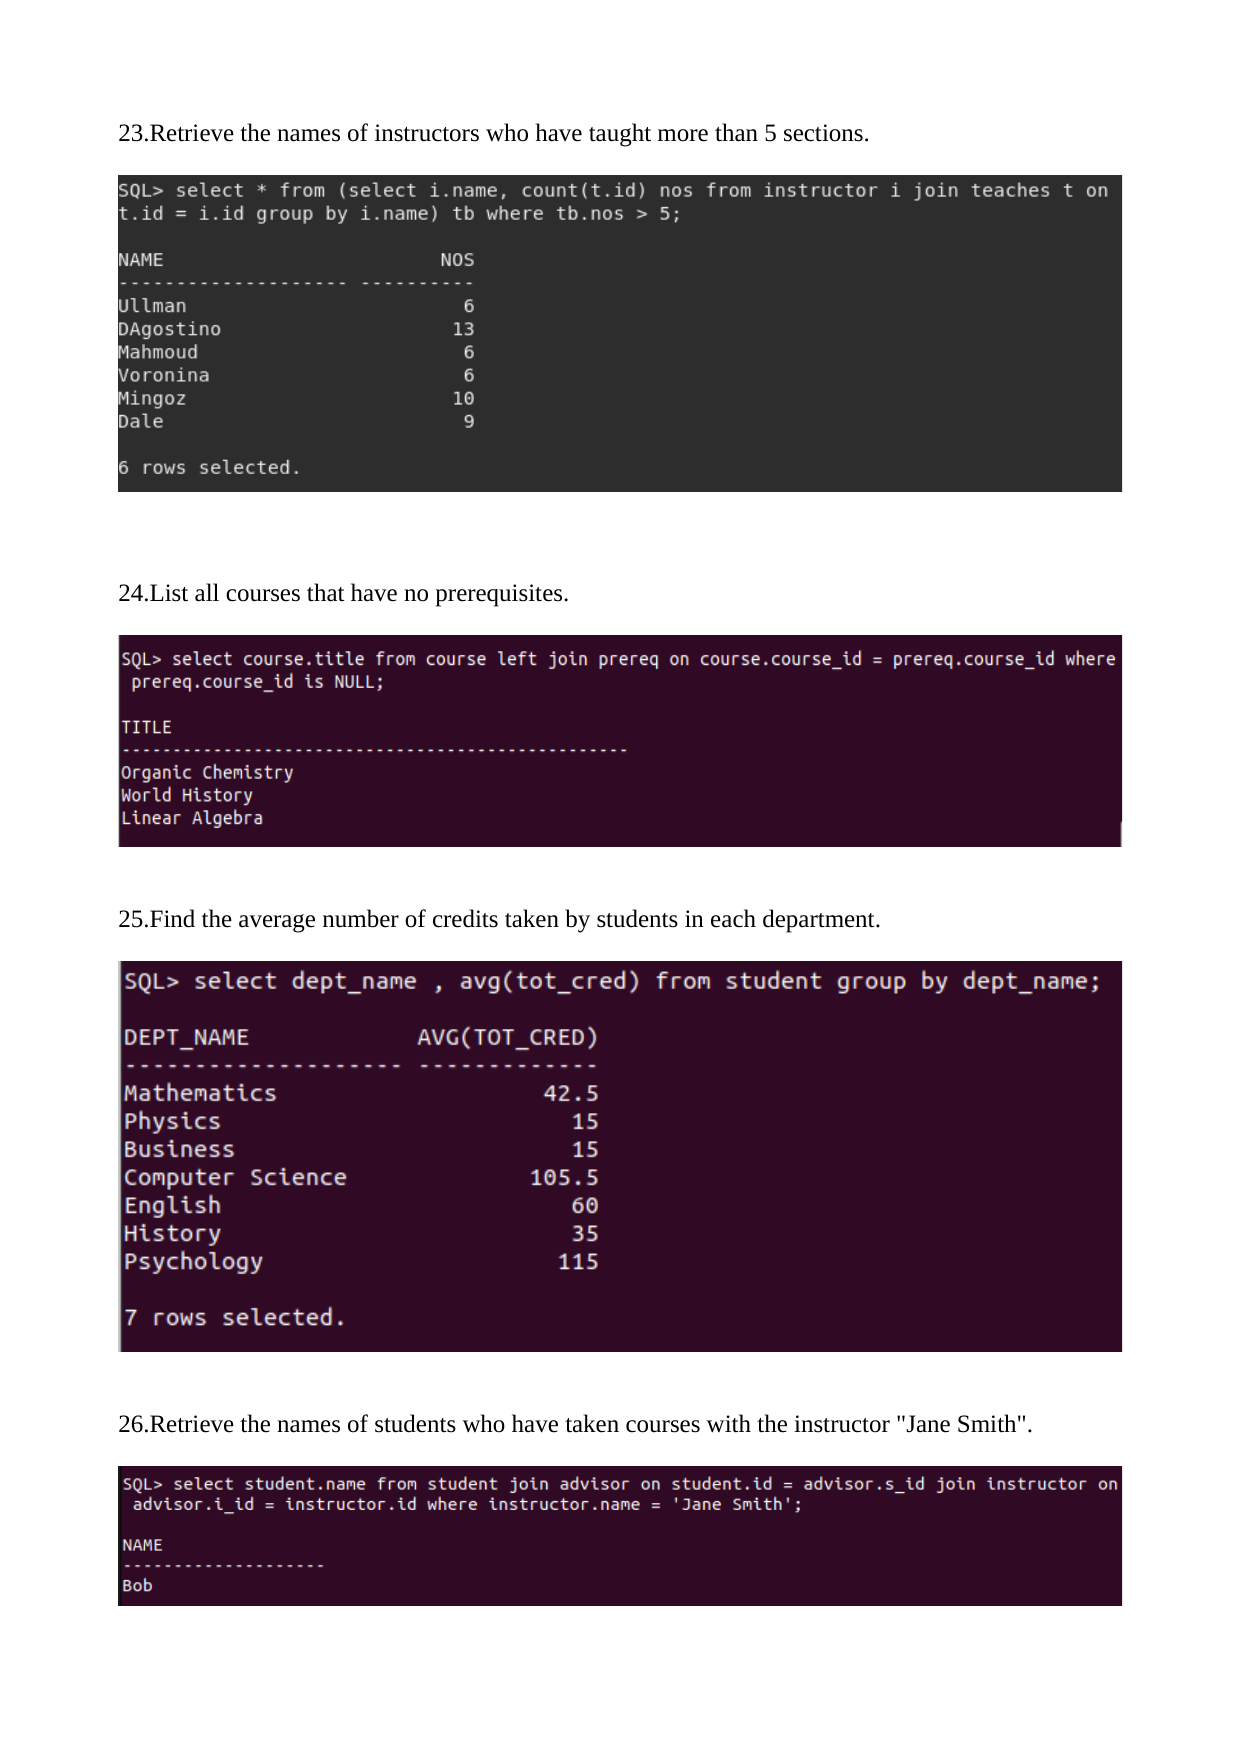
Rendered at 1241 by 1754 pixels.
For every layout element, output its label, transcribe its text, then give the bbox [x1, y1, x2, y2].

picture [118, 635, 1123, 847]
text 25.​Find the average number of credits taken by students in each department. [118, 904, 1122, 933]
text 26.​Retrieve the names of students who have taken courses with the instructor "Jane Smith". [118, 1409, 1122, 1437]
picture [118, 1466, 1123, 1606]
text 23.​Retrieve the names of instructors who have taught more than 5 sections. [118, 118, 1122, 147]
text 24.​List all courses that have no prerequisites. [118, 578, 1122, 606]
picture [118, 175, 1123, 492]
picture [118, 961, 1123, 1352]
